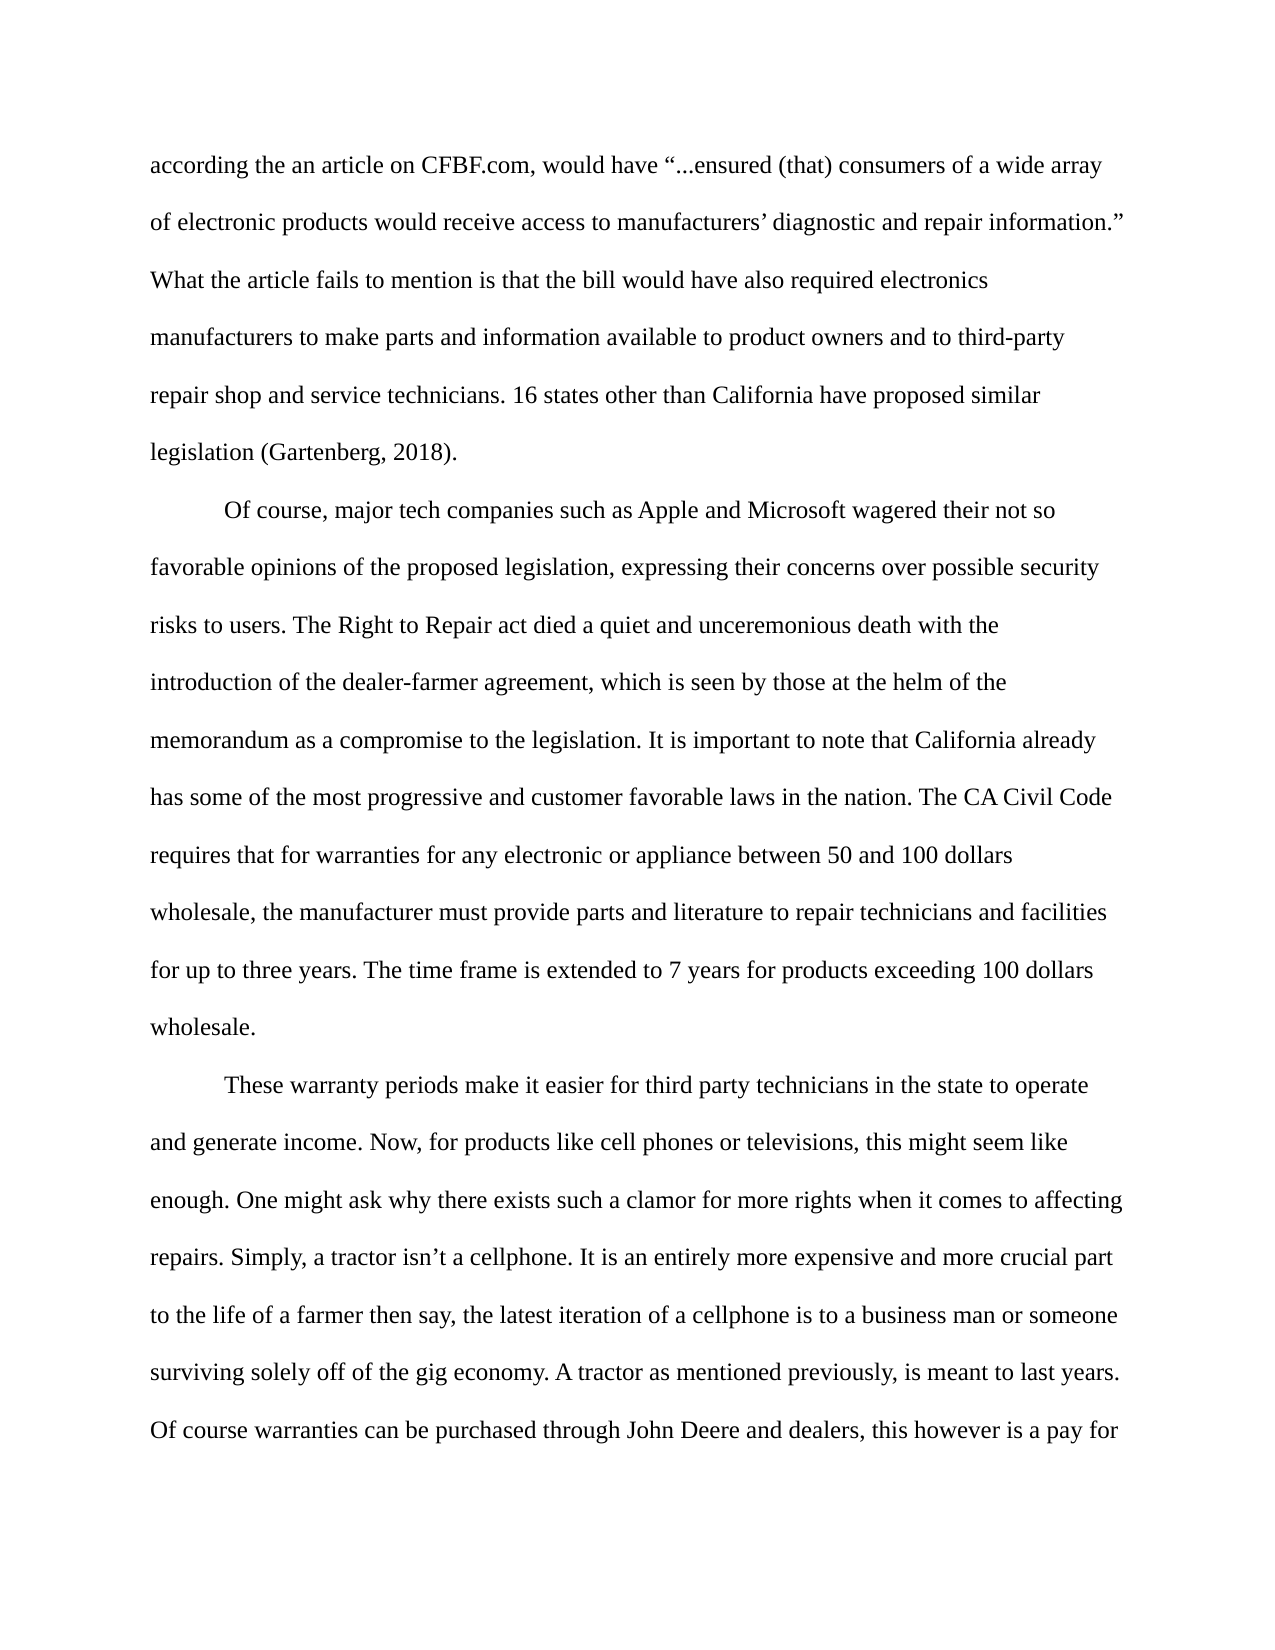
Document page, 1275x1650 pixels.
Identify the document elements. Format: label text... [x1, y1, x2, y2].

text according the an article on CFBF.com, would have “...ensured (that) consumers of a wide array of electronic products would receive access to manufacturers’ diagnostic and repair information.” What the article fails to mention is that the bill would have also required electronics manufacturers to make parts and information available to product owners and to third-party repair shop and service technicians. 16 states other than California have proposed similar legislation (Gartenberg, 2018). [150, 150, 1125, 466]
text These warranty periods make it easier for third party technicians in the state to operate and generate income. Now, for products like cell phones or televisions, this might seem like enough. One might ask why there exists such a clamor for more rights when it comes to affecting repairs. Simply, a tractor isn’t a cellphone. It is an entirely more expensive and more crucial part to the life of a farmer then say, the latest iteration of a cellphone is to a business man or someone surviving solely off of the gig economy. A tractor as mentioned previously, is meant to last years. Of course warranties can be purchased through John Deere and dealers, this however is a pay for [150, 1070, 1125, 1444]
text requires that for warranties for any electronic or appliance between 50 and 100 dollars wholesale, the manufacturer must provide parts and literature to repair technicians and facilities for up to three years. The time frame is extended to 7 years for products exceeding 100 dollars wholesale. [150, 840, 1125, 1041]
text Of course, major tech companies such as Apple and Microsoft wagered their not so favorable opinions of the proposed legislation, expressing their concerns over possible security risks to users. The Right to Repair act died a quiet and unceremonious death with the introduction of the dealer-farmer agreement, which is seen by those at the helm of the memorandum as a compromise to the legislation. It is important to note that California already has some of the most progressive and customer favorable laws in the nation. The CA Civil Code [150, 495, 1125, 811]
